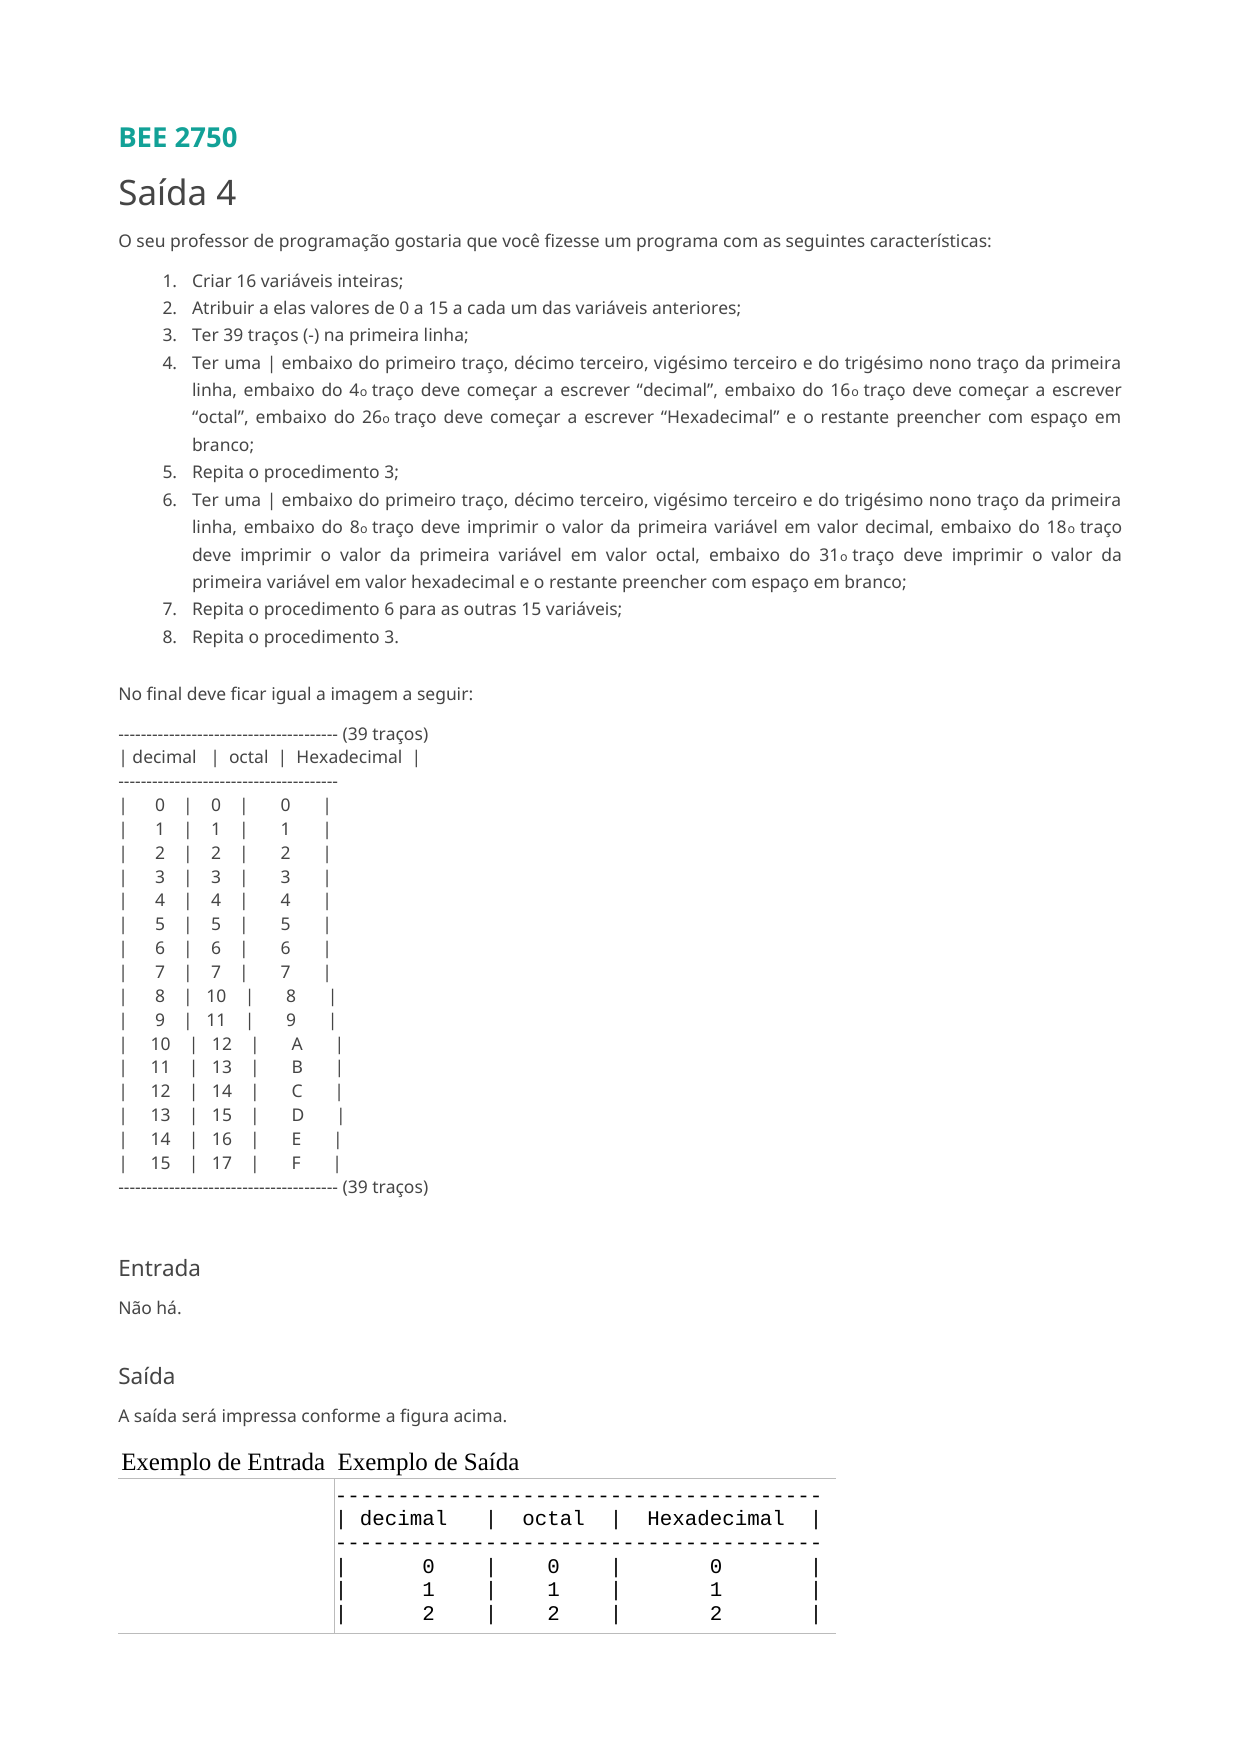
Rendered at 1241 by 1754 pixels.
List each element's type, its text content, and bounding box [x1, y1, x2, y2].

text --------------------------------------- (39 traços) [118, 721, 1122, 745]
text O seu professor de programação gostaria que você fizesse um programa com as seguintes características: [118, 228, 1122, 252]
text | 4 | 4 | 4 | [118, 888, 1122, 912]
table_header Exemplo de Entrada [118, 1444, 334, 1478]
text | 2 | 2 | 2 | [118, 840, 1122, 864]
text | 10 | 12 | A | [118, 1031, 1122, 1055]
list Repita o procedimento 6 para as outras 15 variáveis; [162, 597, 1122, 621]
table_header Exemplo de Saída [335, 1444, 836, 1478]
list Ter uma | embaixo do primeiro traço, décimo terceiro, vigésimo terceiro e do trigésimo nono traço da primeira linha, embaixo do 4o traço deve começar a escrever “decimal”, embaixo do 16o traço deve começar a escrever “octal”, embaixo do 26o traço deve começar a escrever “Hexadecimal” e o restante preencher com espaço em branco; [162, 350, 1122, 456]
text | 5 | 5 | 5 | [118, 912, 1122, 936]
text | 12 | 14 | C | [118, 1079, 1122, 1103]
text Não há. [118, 1296, 1122, 1320]
text | 3 | 3 | 3 | [118, 864, 1122, 888]
list Atribuir a elas valores de 0 a 15 a cada um das variáveis anteriores; [162, 296, 1122, 319]
subtitle Saída [118, 1361, 1122, 1391]
list Ter 39 traços (-) na primeira linha; [162, 323, 1122, 347]
table_cell [118, 1479, 334, 1633]
table_cell --------------------------------------- | decimal | octal | Hexadecimal | --------------------------------------- | 0 | 0 | 0 | | 1 | 1 | 1 | | 2 | 2 | 2 | [335, 1479, 836, 1633]
subtitle BEE 2750 [118, 118, 1122, 156]
text --------------------------------------- (39 traços) [118, 1174, 1122, 1198]
text | 8 | 10 | 8 | [118, 983, 1122, 1007]
subtitle Entrada [118, 1253, 1122, 1283]
text | 14 | 16 | E | [118, 1127, 1122, 1151]
text | decimal | octal | Hexadecimal | [118, 745, 1122, 769]
text | 6 | 6 | 6 | [118, 936, 1122, 960]
text | 13 | 15 | D | [118, 1103, 1122, 1127]
subtitle Saída 4 [118, 168, 1122, 216]
text | 9 | 11 | 9 | [118, 1007, 1122, 1031]
list Ter uma | embaixo do primeiro traço, décimo terceiro, vigésimo terceiro e do trigésimo nono traço da primeira linha, embaixo do 8o traço deve imprimir o valor da primeira variável em valor decimal, embaixo do 18o traço deve imprimir o valor da primeira variável em valor octal, embaixo do 31o traço deve imprimir o valor da primeira variável em valor hexadecimal e o restante preencher com espaço em branco; [162, 487, 1122, 593]
list Criar 16 variáveis inteiras; [162, 268, 1122, 292]
text A saída será impressa conforme a figura acima. [118, 1404, 1122, 1428]
text --------------------------------------- [118, 769, 1122, 793]
text | 7 | 7 | 7 | [118, 960, 1122, 983]
text | 11 | 13 | B | [118, 1055, 1122, 1079]
text No final deve ficar igual a imagem a seguir: [118, 681, 1122, 705]
text | 15 | 17 | F | [118, 1151, 1122, 1174]
list Repita o procedimento 3; [162, 460, 1122, 484]
list Repita o procedimento 3. [162, 624, 1122, 648]
text | 0 | 0 | 0 | [118, 793, 1122, 817]
text | 1 | 1 | 1 | [118, 817, 1122, 840]
